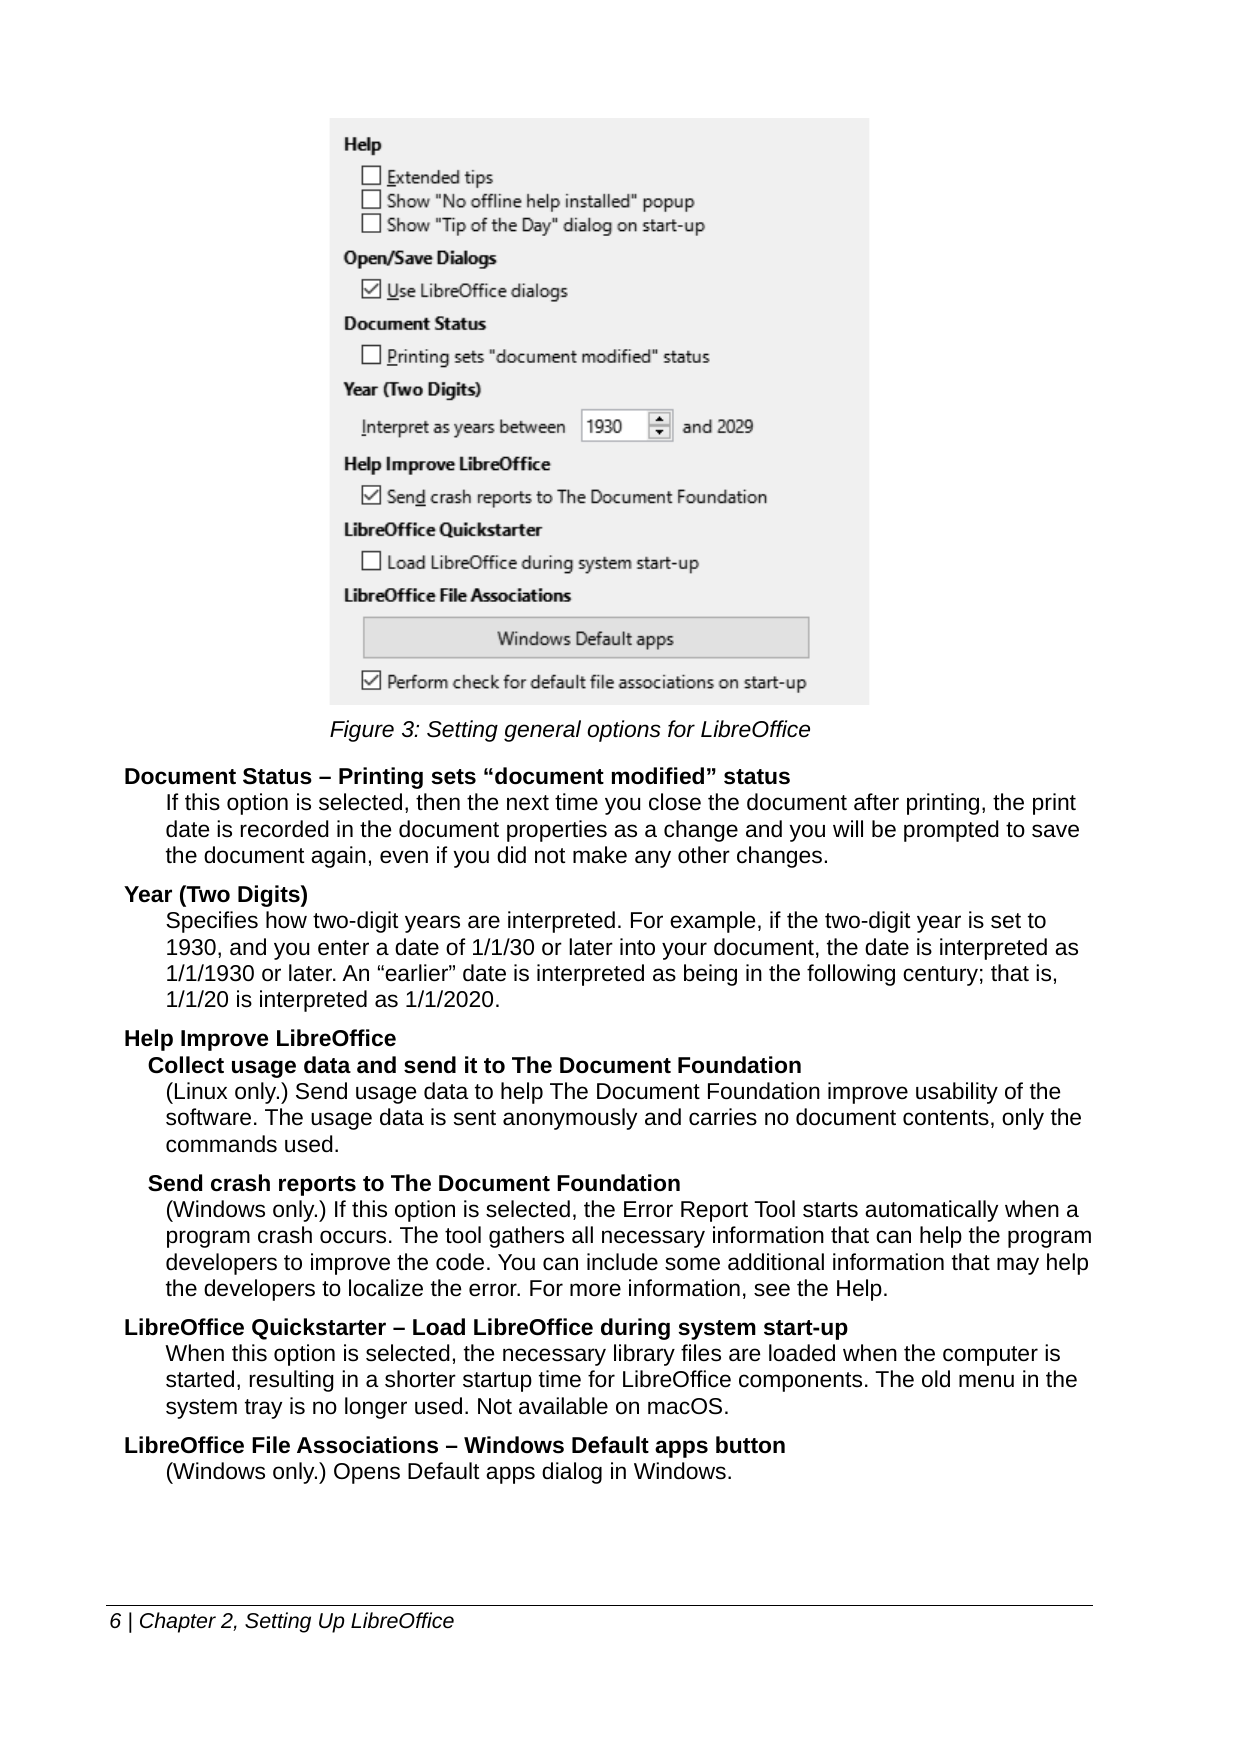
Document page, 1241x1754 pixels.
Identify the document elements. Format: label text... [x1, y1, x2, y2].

text (Windows only.) Opens Default apps dialog in Windows. [165, 1458, 1093, 1484]
text Send crash reports to The Document Foundation [148, 1169, 1093, 1196]
text Year (Two Digits) [124, 881, 1093, 907]
text If this option is selected, then the next time you close the document after printing, the print date is recorded in the document properties as a change and you will be prompted to save the document again, even if you did not make any other changes. [165, 789, 1093, 868]
text Figure 3: Setting general options for LibreOffice [329, 716, 869, 742]
text When this option is selected, the necessary library files are loaded when the computer is started, resulting in a shorter startup time for LibreOffice components. The old menu in the system tray is no longer used. Not available on macOS. [165, 1340, 1093, 1419]
text LibreOffice File Associations – Windows Default apps button [124, 1432, 1093, 1458]
text (Windows only.) If this option is selected, the Error Report Tool starts automatically when a program crash occurs. The tool gathers all necessary information that can help the program developers to improve the code. You can include some additional information that may help the developers to localize the error. For more information, see the Help. [165, 1196, 1093, 1301]
text Collect usage data and send it to The Document Foundation [148, 1052, 1093, 1078]
text Specifies how two-digit years are interpreted. For example, if the two-digit year is set to 1930, and you enter a date of 1/1/30 or later into your document, the date is interpreted as 1/1/1930 or later. An “earlier” date is interpreted as being in the following century; that is, 1/1/20 is interpreted as 1/1/2020. [165, 907, 1093, 1013]
text (Linux only.) Send usage data to help The Document Foundation improve usability of the software. The usage data is sent anonymously and carries no document contents, only the commands used. [165, 1078, 1093, 1157]
text Help Improve LibreOffice [124, 1025, 1093, 1052]
text Document Status – Printing sets “document modified” status [124, 763, 1093, 789]
text LibreOffice Quickstarter – Load LibreOffice during system start-up [124, 1314, 1093, 1340]
picture [329, 118, 870, 705]
